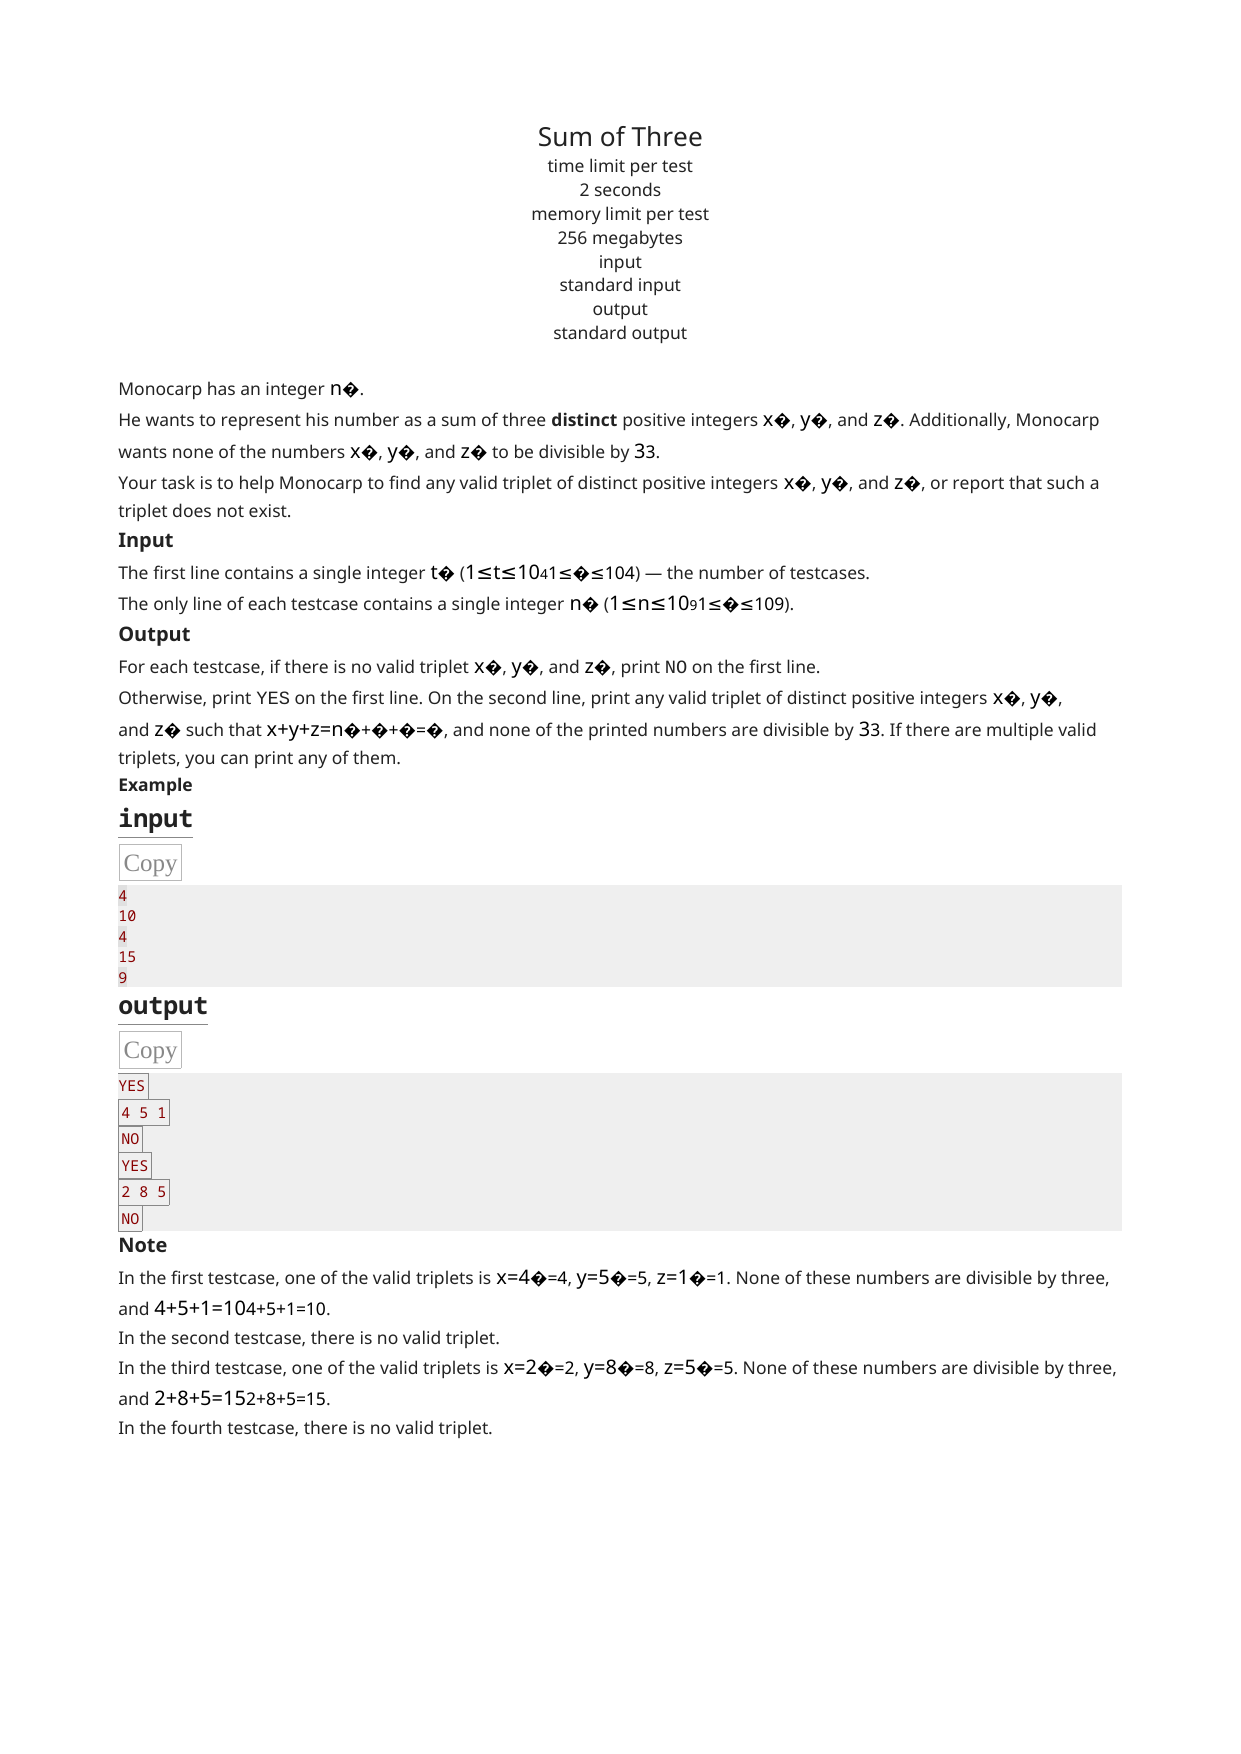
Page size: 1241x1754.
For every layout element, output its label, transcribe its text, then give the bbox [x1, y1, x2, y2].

text 256 megabytes [118, 225, 1122, 249]
text 2 8 5 [119, 1180, 169, 1205]
text In the second testcase, there is no valid triplet. [118, 1326, 1122, 1349]
text For each testcase, if there is no valid triplet x�, y�, and z�, print NO on the first line. [118, 652, 1122, 679]
text [149, 1073, 1122, 1099]
text [152, 1152, 1122, 1178]
text input [118, 800, 1122, 837]
text 9 [118, 967, 1122, 987]
text 4 [118, 885, 1122, 906]
text Copy [120, 1032, 181, 1068]
text Note [118, 1231, 1122, 1259]
text 4 5 1 [119, 1100, 169, 1125]
text YES [119, 1153, 151, 1178]
text [182, 844, 1121, 881]
text In the third testcase, one of the valid triplets is x=2�=2, y=8�=8, z=5�=5. None of these numbers are divisible by three, and 2+8+5=152+8+5=15. [118, 1353, 1122, 1412]
text Copy [120, 845, 181, 880]
text 2 seconds [118, 178, 1122, 202]
text [170, 1099, 1122, 1126]
text 15 [118, 947, 1122, 967]
text Input [118, 526, 1122, 554]
text output [118, 297, 1122, 321]
text [182, 1031, 1121, 1068]
text YES [118, 1074, 148, 1099]
text 10 [118, 906, 1122, 926]
text NO [119, 1127, 142, 1152]
text memory limit per test [118, 202, 1122, 225]
text NO [119, 1206, 142, 1231]
text In the fourth testcase, there is no valid triplet. [118, 1416, 1122, 1439]
text Output [118, 621, 1122, 648]
text output [118, 987, 1122, 1024]
text standard output [118, 321, 1122, 345]
text Monocarp has an integer n�. [118, 374, 1122, 401]
text He wants to represent his number as a sum of three distinct positive integers x�, y�, and z�. Additionally, Monocarp wants none of the numbers x�, y�, and z� to be divisible by 33. [118, 406, 1122, 464]
text Otherwise, print YES on the first line. On the second line, print any valid triplet of distinct positive integers x�, y�, and z� such that x+y+z=n�+�+�=�, and none of the printed numbers are divisible by 33. If there are multiple valid triplets, you can print any of them. [118, 683, 1122, 769]
text Your task is to help Monocarp to find any valid triplet of distinct positive integers x�, y�, and z�, or report that such a triplet does not exist. [118, 468, 1122, 523]
text [143, 1205, 1122, 1231]
text The only line of each testcase contains a single integer n� (1≤n≤1091≤�≤109). [118, 589, 1122, 616]
text Sum of Three [118, 118, 1122, 154]
text [170, 1178, 1122, 1205]
text The first line contains a single integer t� (1≤t≤1041≤�≤104) — the number of testcases. [118, 558, 1122, 585]
text standard input [118, 273, 1122, 297]
text Example [118, 773, 1122, 797]
text 4 [118, 926, 1122, 947]
text [143, 1126, 1122, 1152]
text input [118, 249, 1122, 273]
text time limit per test [118, 154, 1122, 178]
text In the first testcase, one of the valid triplets is x=4�=4, y=5�=5, z=1�=1. None of these numbers are divisible by three, and 4+5+1=104+5+1=10. [118, 1263, 1122, 1321]
